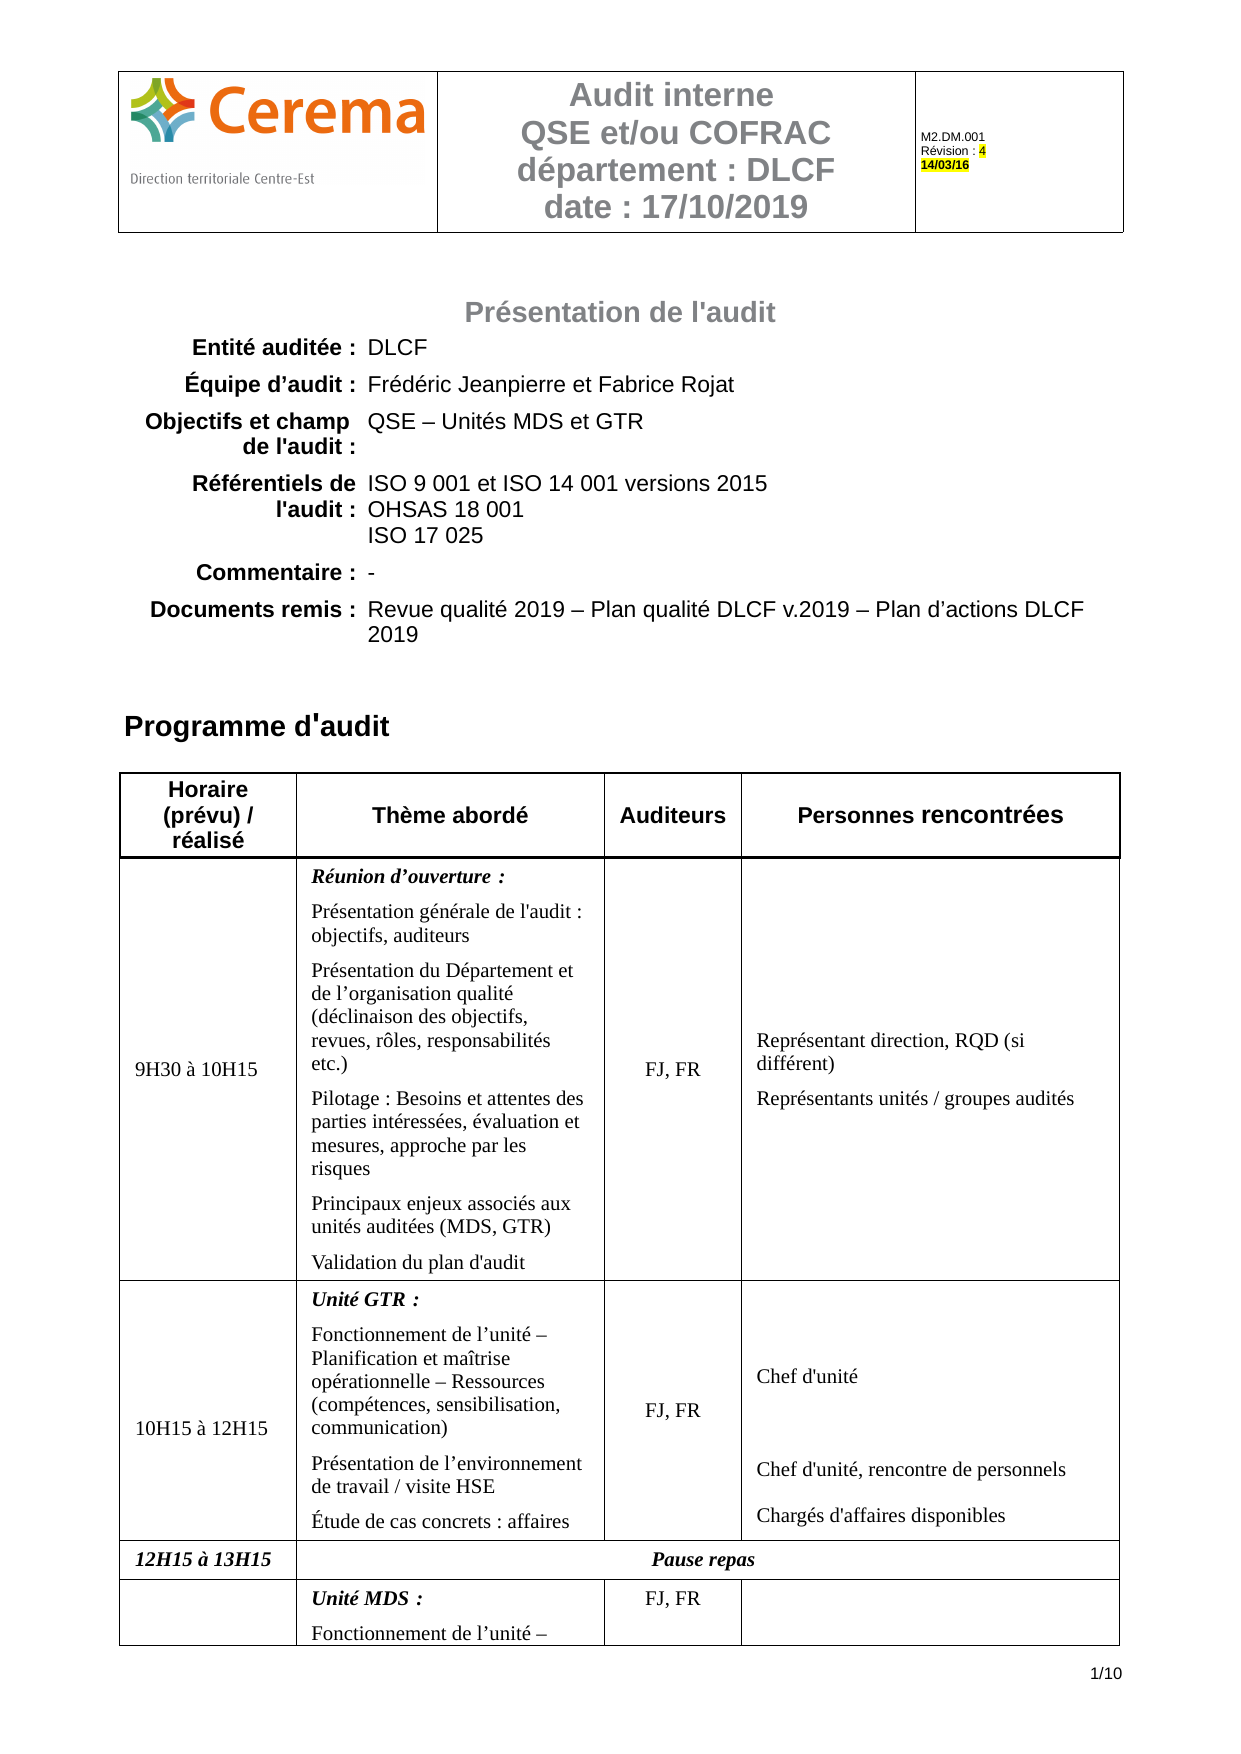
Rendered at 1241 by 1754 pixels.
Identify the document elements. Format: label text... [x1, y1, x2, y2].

table_cell Objectifs et champ de l'audit : [118, 403, 362, 465]
table_cell Documents remis : [118, 591, 362, 653]
table_cell Revue qualité 2019 – Plan qualité DLCF v.2019 – Plan d’actions DLCF 2019 [362, 591, 1123, 653]
table_header Thème abordé [297, 774, 604, 856]
table_cell [742, 1580, 1119, 1645]
table_header Personnes rencontrées [742, 774, 1119, 856]
table_cell Réunion d’ouverture : Présentation générale de l'audit : objectifs, auditeurs Présentation du Département et de l’organisation qualité (déclinaison des objectifs, revues, rôles, responsabilités etc.) Pilotage : Besoins et attentes des parties intéressées, évaluation et mesures, approche par les risques Principaux enjeux associés aux unités auditées (MDS, GTR) Validation du plan d'audit [297, 859, 604, 1280]
table_cell ISO 9 001 et ISO 14 001 versions 2015 OHSAS 18 001 ISO 17 025 [362, 465, 1123, 554]
table_header Entité auditée : [118, 329, 362, 366]
table_header Auditeurs [605, 774, 741, 856]
table_cell QSE – Unités MDS et GTR [362, 403, 1123, 465]
table_cell Frédéric Jeanpierre et Fabrice Rojat [362, 366, 1123, 403]
table_cell Référentiels de l'audit : [118, 465, 362, 554]
text Présentation de l'audit [118, 296, 1122, 328]
table_cell 9H30 à 10H15 [120, 859, 296, 1280]
table_cell Pause repas [297, 1541, 1119, 1579]
table_cell Chef d'unité Chef d'unité, rencontre de personnels Chargés d'affaires disponibles [742, 1281, 1119, 1539]
table_cell FJ, FR [605, 1580, 741, 1645]
table_cell FJ, FR [605, 1281, 741, 1539]
table_cell 12H15 à 13H15 [120, 1541, 296, 1579]
table_cell Représentant direction, RQD (si différent) Représentants unités / groupes audités [742, 859, 1119, 1280]
table_cell 10H15 à 12H15 [120, 1281, 296, 1539]
table_header Horaire (prévu) / réalisé [121, 774, 296, 856]
table_cell [120, 1580, 296, 1645]
table_cell Unité MDS : Fonctionnement de l’unité – [297, 1580, 604, 1645]
table_cell Équipe d’audit : [118, 366, 362, 403]
table_cell - [362, 554, 1123, 591]
table_header DLCF [362, 329, 1123, 366]
picture [129, 76, 426, 185]
table_cell Commentaire : [118, 554, 362, 591]
table_header Programme d'audit [118, 700, 1122, 749]
table_cell FJ, FR [605, 859, 741, 1280]
table_cell Unité GTR : Fonctionnement de l’unité – Planification et maîtrise opérationnelle – Ressources (compétences, sensibilisation, communication) Présentation de l’environnement de travail / visite HSE Étude de cas concrets : affaires [297, 1281, 604, 1539]
